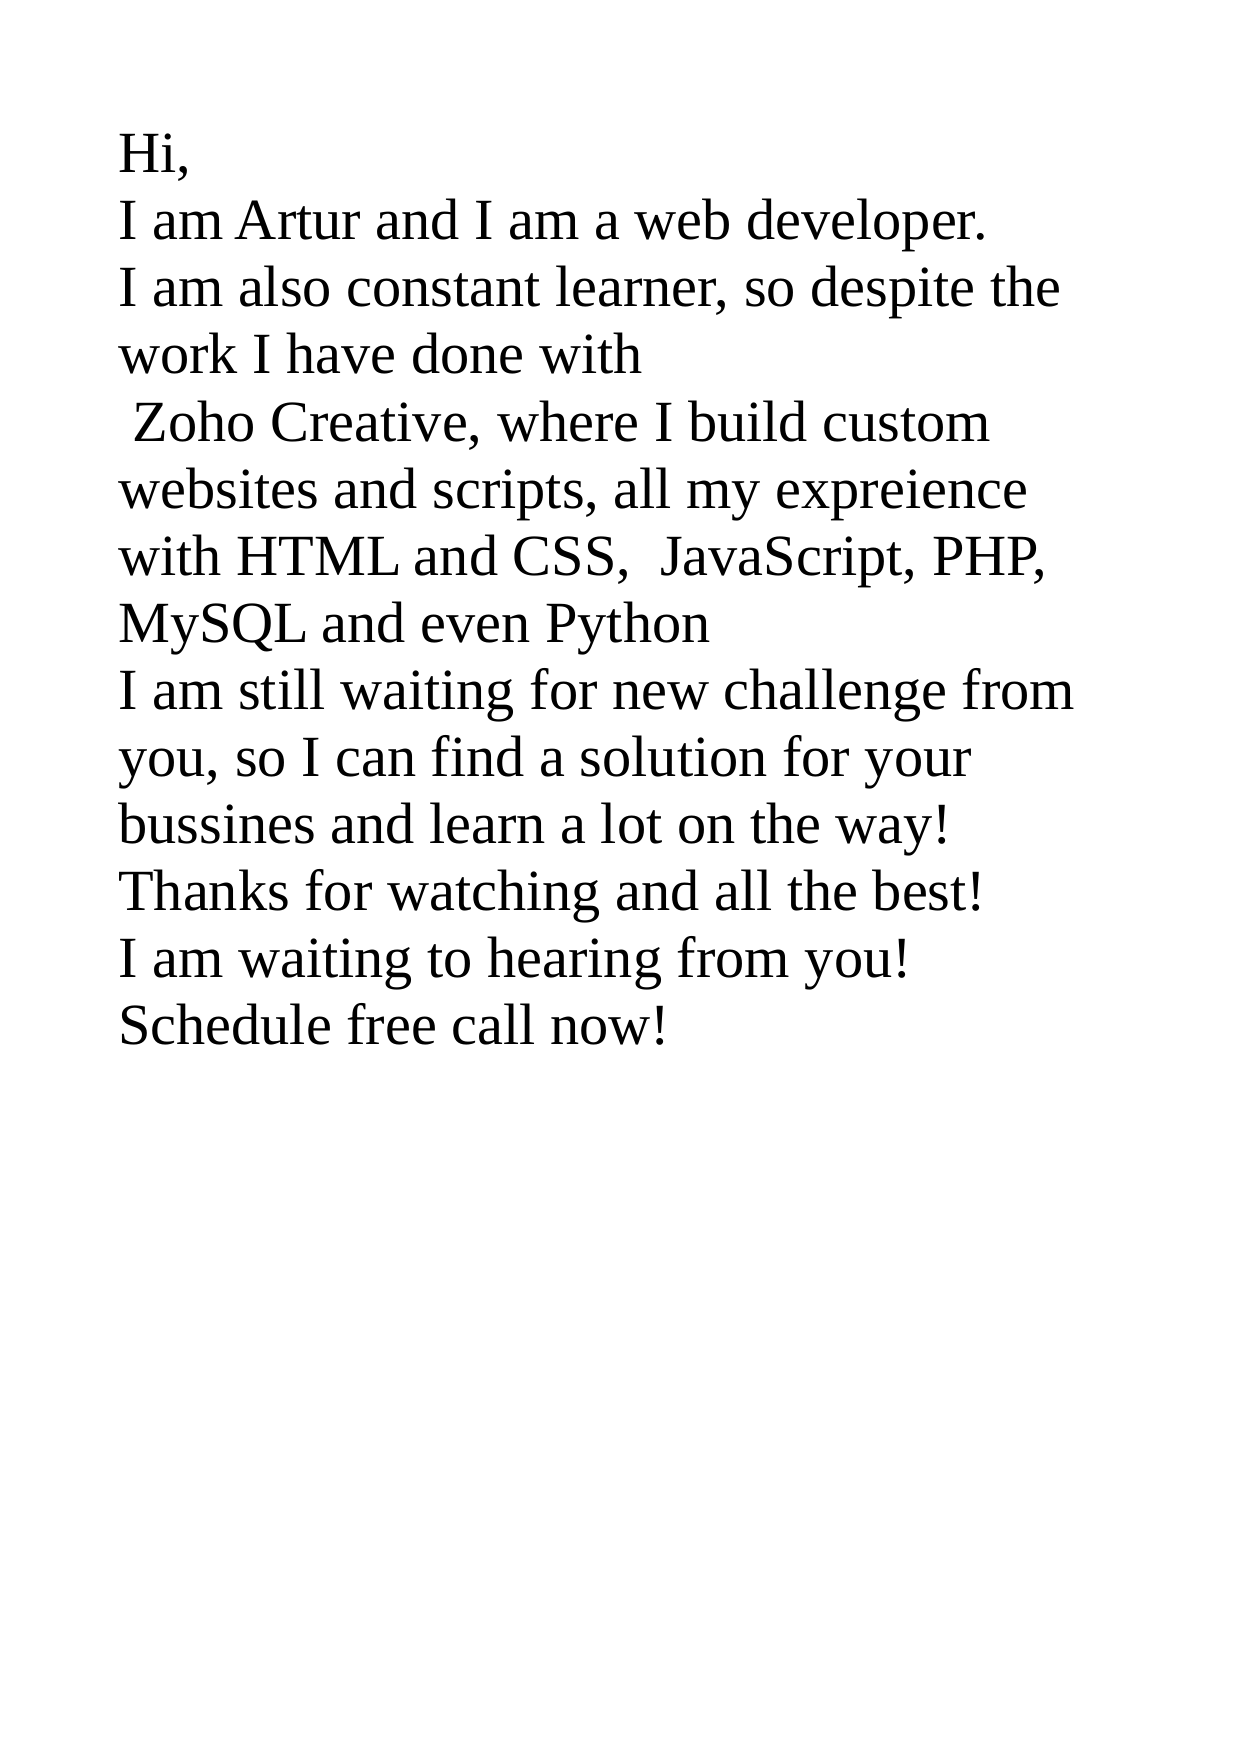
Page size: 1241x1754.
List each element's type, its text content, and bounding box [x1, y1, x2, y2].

text I am Artur and I am a web developer. [118, 185, 1122, 252]
text I am also constant learner, so despite the work I have done with [118, 252, 1122, 386]
text Thanks for watching and all the best! [118, 856, 1122, 923]
text Zoho Creative, where I build custom websites and scripts, all my expreience with HTML and CSS, JavaScript, PHP, MySQL and even Python [118, 386, 1122, 655]
text I am waiting to hearing from you! [118, 923, 1122, 990]
text Hi, [118, 118, 1122, 185]
text I am still waiting for new challenge from you, so I can find a solution for your bussines and learn a lot on the way! [118, 655, 1122, 856]
text Schedule free call now! [118, 990, 1122, 1057]
